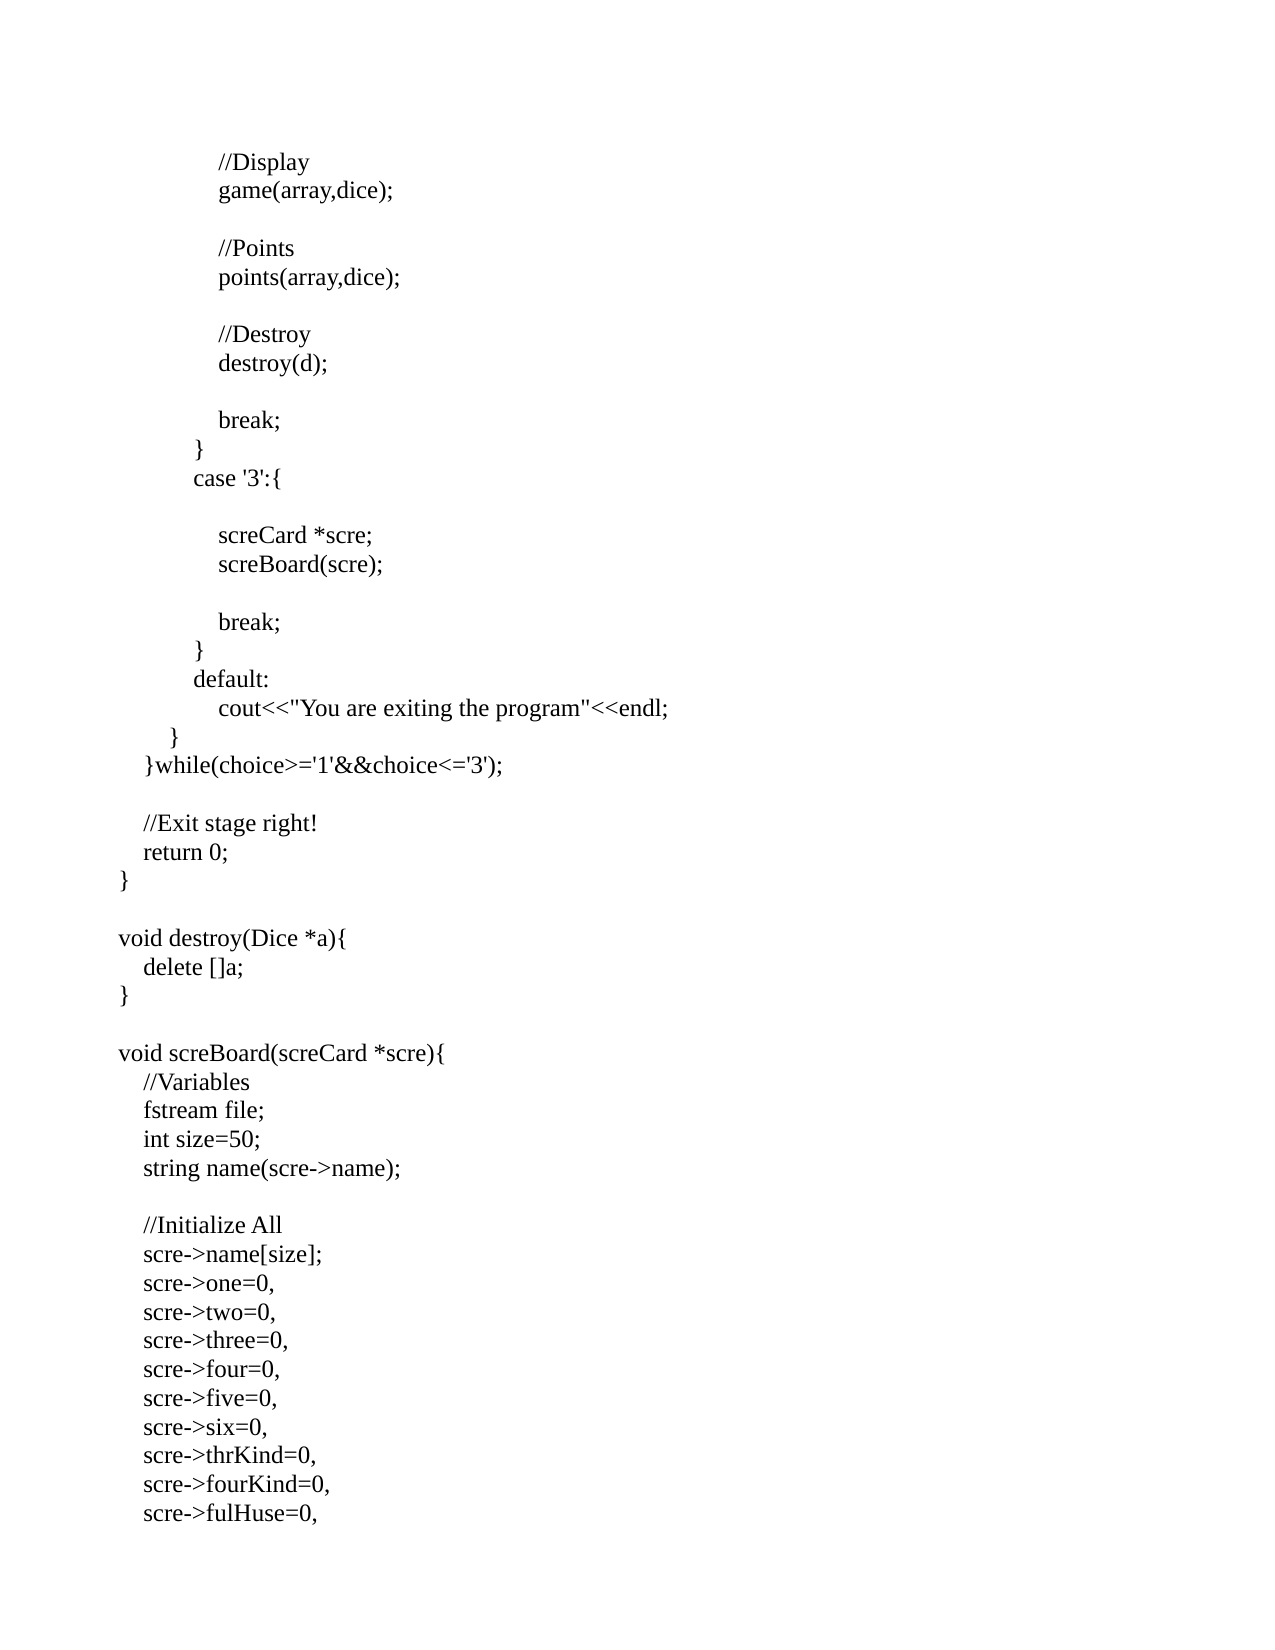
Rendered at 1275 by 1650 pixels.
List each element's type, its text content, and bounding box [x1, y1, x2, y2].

text string name(scre->name); [118, 1153, 1157, 1182]
text cout<<"You are exiting the program"<<endl; [118, 693, 1157, 722]
text return 0; [118, 837, 1157, 866]
text screCard *scre; [118, 521, 1157, 549]
text scre->five=0, [118, 1383, 1157, 1412]
text break; [118, 406, 1157, 434]
text default: [118, 664, 1157, 693]
text destroy(d); [118, 348, 1157, 377]
text case '3':{ [118, 463, 1157, 492]
text int size=50; [118, 1124, 1157, 1153]
text //Points [118, 233, 1157, 262]
text scre->fourKind=0, [118, 1469, 1157, 1498]
text scre->two=0, [118, 1297, 1157, 1326]
text //Display [118, 147, 1157, 176]
text break; [118, 607, 1157, 636]
text game(array,dice); [118, 176, 1157, 204]
text } [118, 722, 1157, 751]
text scre->fulHuse=0, [118, 1498, 1157, 1527]
text } [118, 636, 1157, 664]
text delete []a; [118, 952, 1157, 981]
text scre->one=0, [118, 1268, 1157, 1297]
text void screBoard(screCard *scre){ [118, 1038, 1157, 1067]
text } [118, 981, 1157, 1009]
text scre->name[size]; [118, 1239, 1157, 1268]
text }while(choice>='1'&&choice<='3'); [118, 751, 1157, 779]
text //Destroy [118, 319, 1157, 348]
text points(array,dice); [118, 262, 1157, 291]
text //Initialize All [118, 1211, 1157, 1239]
text //Exit stage right! [118, 808, 1157, 837]
text fstream file; [118, 1096, 1157, 1124]
text scre->six=0, [118, 1412, 1157, 1441]
text //Variables [118, 1067, 1157, 1096]
text void destroy(Dice *a){ [118, 923, 1157, 952]
text scre->three=0, [118, 1326, 1157, 1354]
text } [118, 434, 1157, 463]
text scre->thrKind=0, [118, 1441, 1157, 1469]
text screBoard(scre); [118, 549, 1157, 578]
text scre->four=0, [118, 1354, 1157, 1383]
text } [118, 866, 1157, 894]
